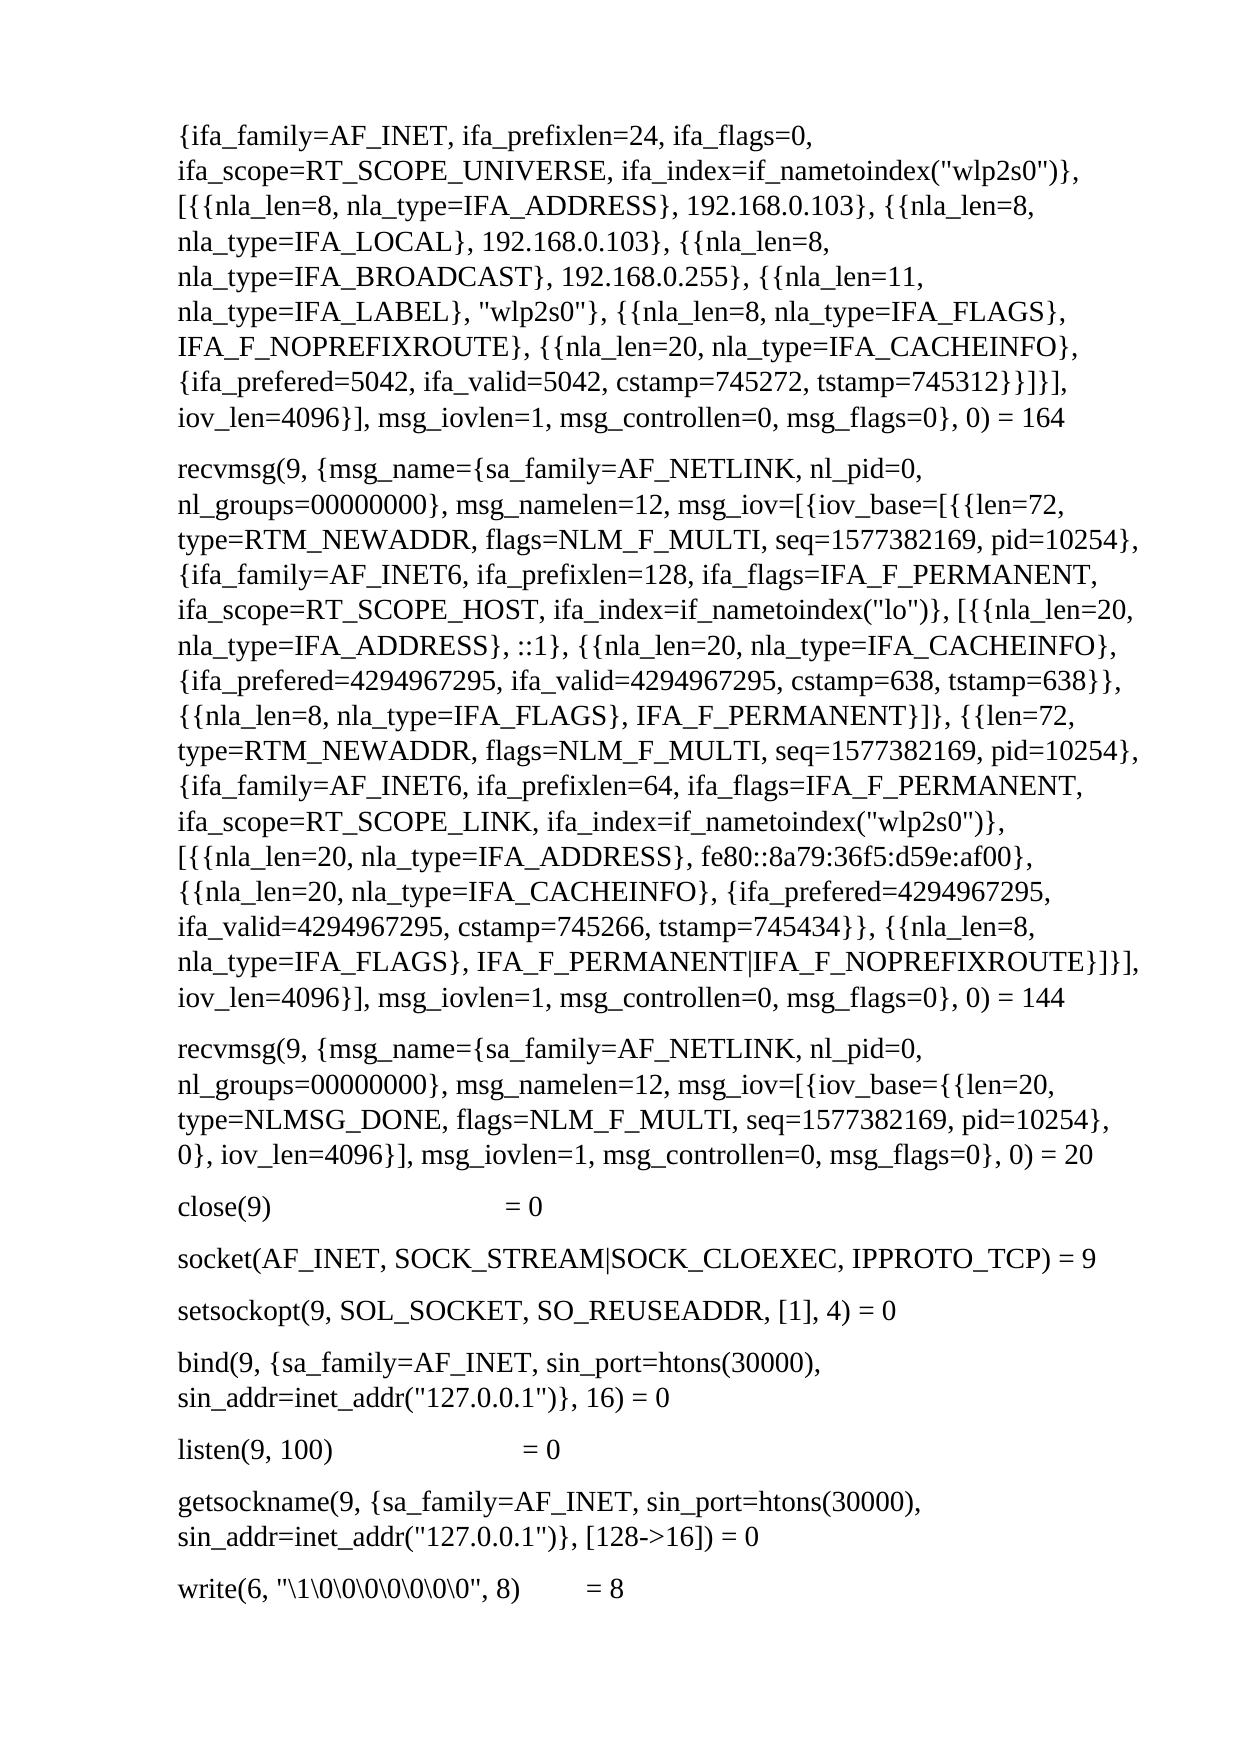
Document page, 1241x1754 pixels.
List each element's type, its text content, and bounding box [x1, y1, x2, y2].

text bind(9, {sa_family=AF_INET, sin_port=htons(30000), sin_addr=inet_addr("127.0.0.1")}, 16) = 0 [177, 1345, 1152, 1413]
text {ifa_family=AF_INET, ifa_prefixlen=24, ifa_flags=0, ifa_scope=RT_SCOPE_UNIVERSE, ifa_index=if_nametoindex("wlp2s0")}, [{{nla_len=8, nla_type=IFA_ADDRESS}, 192.168.0.103}, {{nla_len=8, nla_type=IFA_LOCAL}, 192.168.0.103}, {{nla_len=8, nla_type=IFA_BROADCAST}, 192.168.0.255}, {{nla_len=11, nla_type=IFA_LABEL}, "wlp2s0"}, {{nla_len=8, nla_type=IFA_FLAGS}, IFA_F_NOPREFIXROUTE}, {{nla_len=20, nla_type=IFA_CACHEINFO}, {ifa_prefered=5042, ifa_valid=5042, cstamp=745272, tstamp=745312}}]}], iov_len=4096}], msg_iovlen=1, msg_controllen=0, msg_flags=0}, 0) = 164 [177, 118, 1152, 433]
text write(6, "\1\0\0\0\0\0\0\0", 8) = 8 [177, 1571, 1152, 1604]
text getsockname(9, {sa_family=AF_INET, sin_port=htons(30000), sin_addr=inet_addr("127.0.0.1")}, [128->16]) = 0 [177, 1484, 1152, 1552]
text recvmsg(9, {msg_name={sa_family=AF_NETLINK, nl_pid=0, nl_groups=00000000}, msg_namelen=12, msg_iov=[{iov_base=[{{len=72, type=RTM_NEWADDR, flags=NLM_F_MULTI, seq=1577382169, pid=10254}, {ifa_family=AF_INET6, ifa_prefixlen=128, ifa_flags=IFA_F_PERMANENT, ifa_scope=RT_SCOPE_HOST, ifa_index=if_nametoindex("lo")}, [{{nla_len=20, nla_type=IFA_ADDRESS}, ::1}, {{nla_len=20, nla_type=IFA_CACHEINFO}, {ifa_prefered=4294967295, ifa_valid=4294967295, cstamp=638, tstamp=638}}, {{nla_len=8, nla_type=IFA_FLAGS}, IFA_F_PERMANENT}]}, {{len=72, type=RTM_NEWADDR, flags=NLM_F_MULTI, seq=1577382169, pid=10254}, {ifa_family=AF_INET6, ifa_prefixlen=64, ifa_flags=IFA_F_PERMANENT, ifa_scope=RT_SCOPE_LINK, ifa_index=if_nametoindex("wlp2s0")}, [{{nla_len=20, nla_type=IFA_ADDRESS}, fe80::8a79:36f5:d59e:af00}, {{nla_len=20, nla_type=IFA_CACHEINFO}, {ifa_prefered=4294967295, ifa_valid=4294967295, cstamp=745266, tstamp=745434}}, {{nla_len=8, nla_type=IFA_FLAGS}, IFA_F_PERMANENT|IFA_F_NOPREFIXROUTE}]}], iov_len=4096}], msg_iovlen=1, msg_controllen=0, msg_flags=0}, 0) = 144 [177, 452, 1152, 1013]
text close(9) = 0 [177, 1189, 1152, 1223]
text socket(AF_INET, SOCK_STREAM|SOCK_CLOEXEC, IPPROTO_TCP) = 9 [177, 1241, 1152, 1274]
text listen(9, 100) = 0 [177, 1432, 1152, 1465]
text setsockopt(9, SOL_SOCKET, SO_REUSEADDR, [1], 4) = 0 [177, 1293, 1152, 1326]
text recvmsg(9, {msg_name={sa_family=AF_NETLINK, nl_pid=0, nl_groups=00000000}, msg_namelen=12, msg_iov=[{iov_base={{len=20, type=NLMSG_DONE, flags=NLM_F_MULTI, seq=1577382169, pid=10254}, 0}, iov_len=4096}], msg_iovlen=1, msg_controllen=0, msg_flags=0}, 0) = 20 [177, 1032, 1152, 1171]
